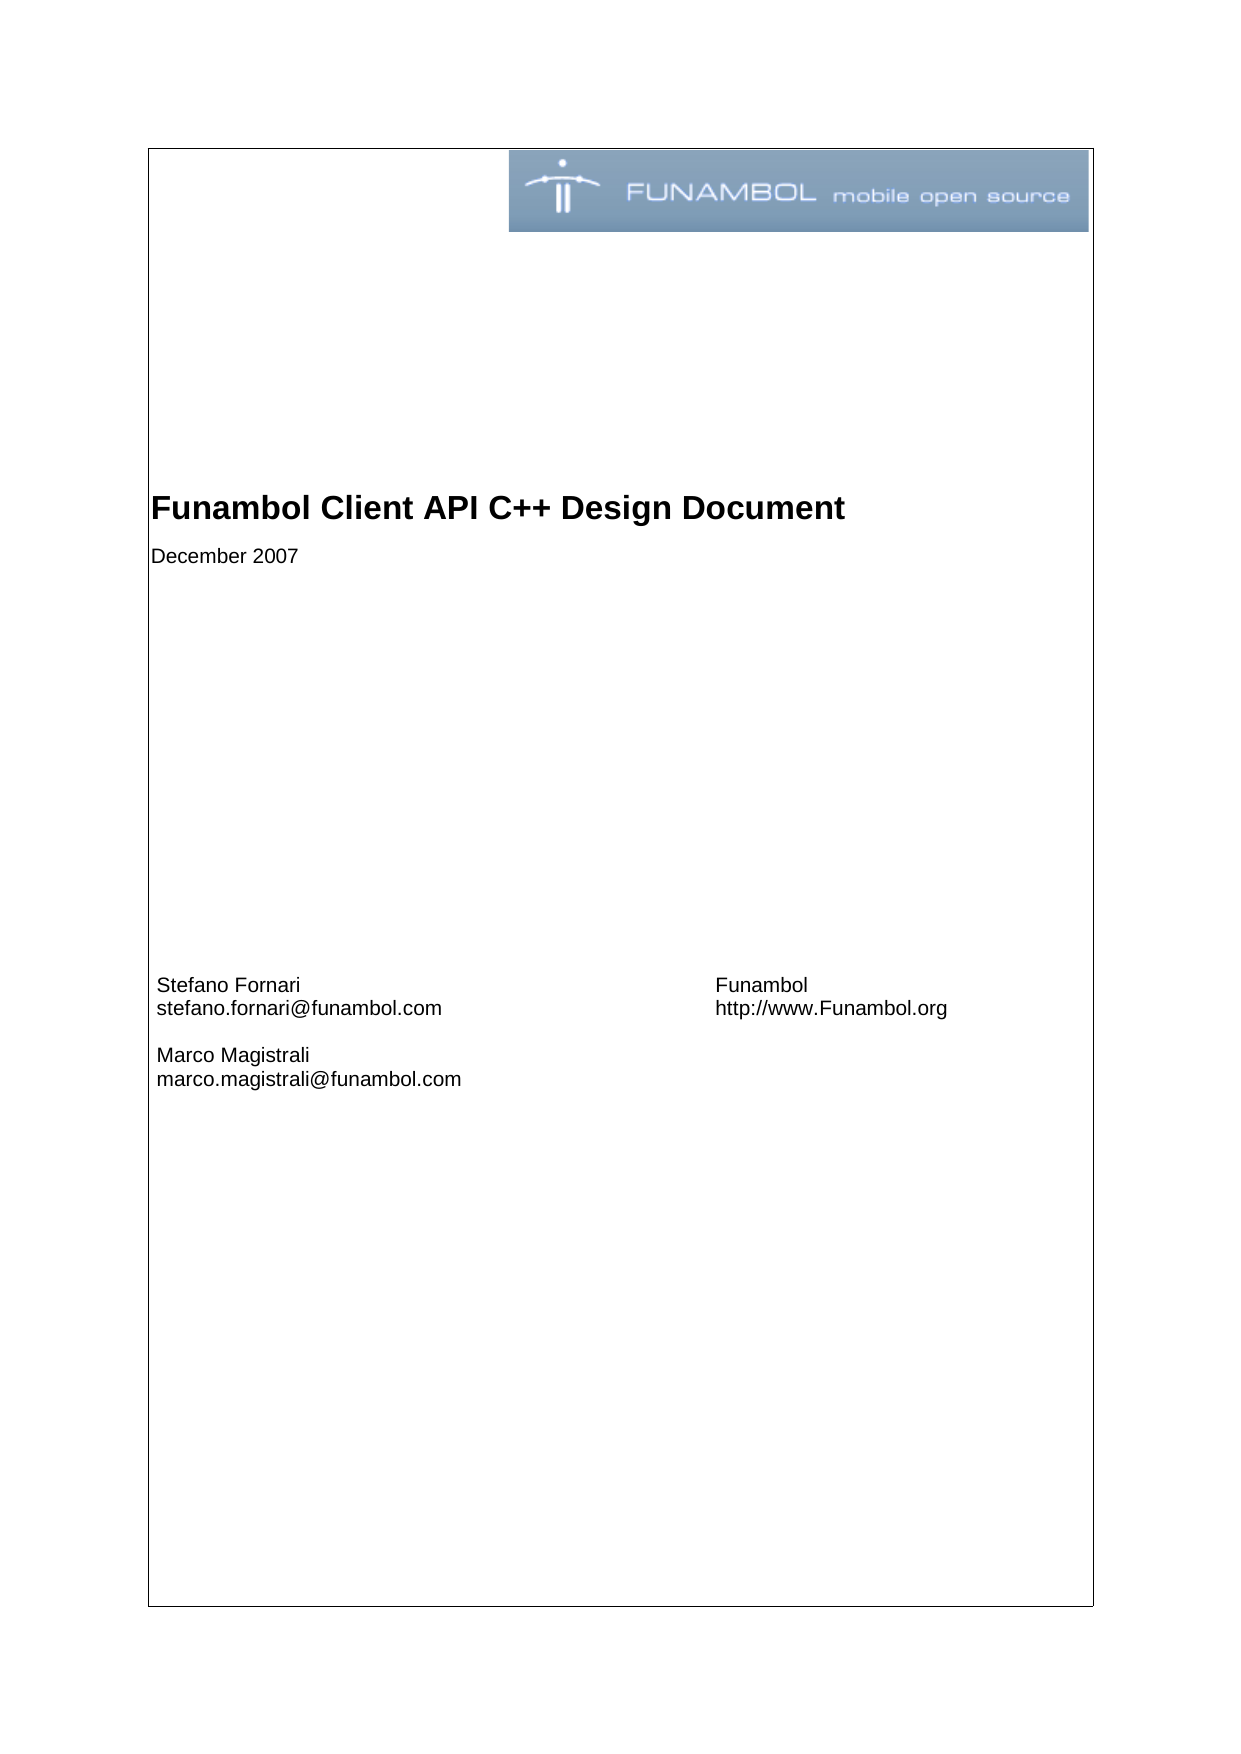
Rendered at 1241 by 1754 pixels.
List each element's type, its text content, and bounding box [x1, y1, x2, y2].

table_header Funambol http://www.Funambol.org [710, 968, 1089, 1097]
picture [508, 150, 1089, 232]
table_header Stefano Fornari stefano.fornari@funambol.com Marco Magistrali marco.magistrali@funambol.com [151, 968, 709, 1097]
text December 2007 [151, 545, 1089, 568]
text Funambol Client API C++ Design Document [151, 489, 1089, 526]
